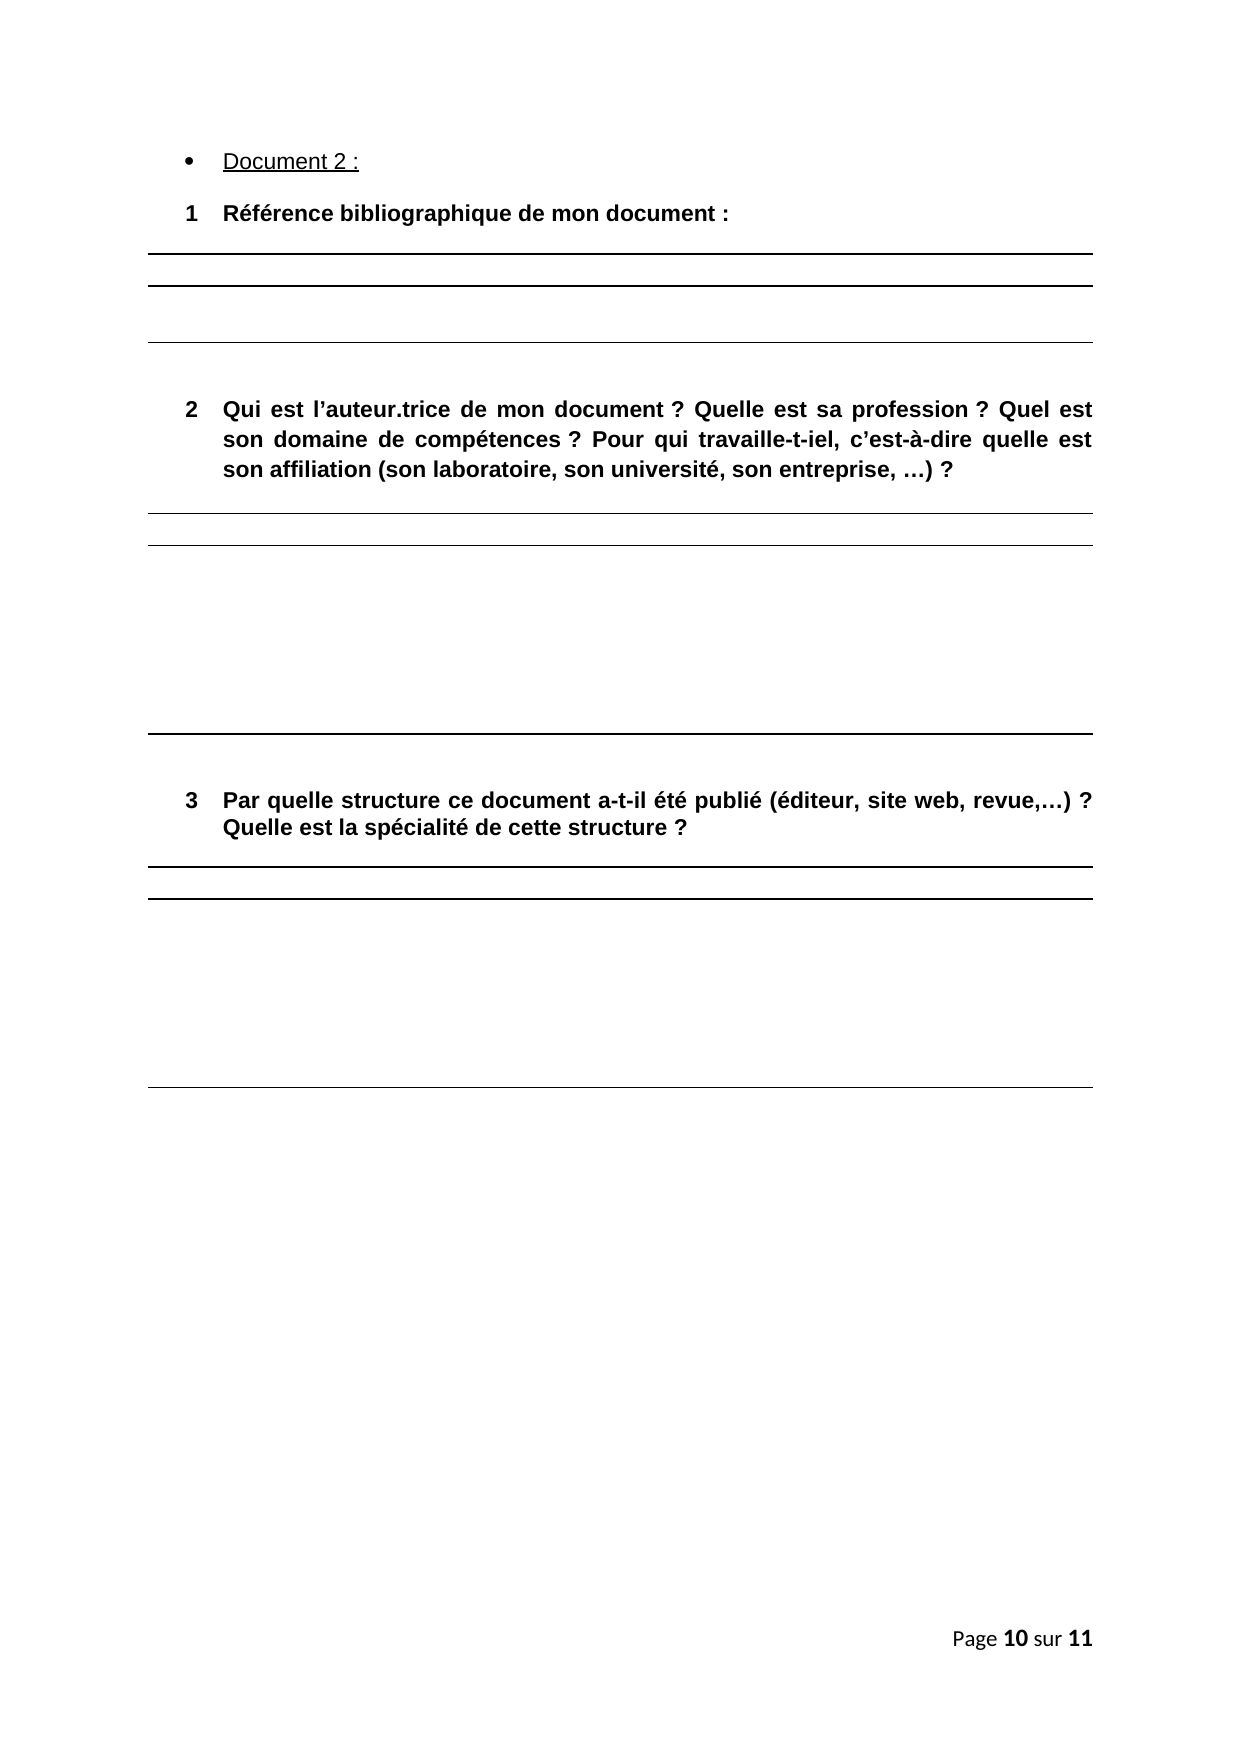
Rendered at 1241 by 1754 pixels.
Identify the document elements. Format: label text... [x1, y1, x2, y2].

list Qui est l’auteur.trice de mon document ? Quelle est sa profession ? Quel est son domaine de compétences ? Pour qui travaille-t-iel, c’est-à-dire quelle est son affiliation (son laboratoire, son université, son entreprise, …) ? [185, 396, 1093, 482]
list Par quelle structure ce document a-t-il été publié (éditeur, site web, revue,…) ? Quelle est la spécialité de cette structure ? [185, 787, 1093, 840]
list Document 2 : [185, 148, 1093, 174]
list Référence bibliographique de mon document : [185, 200, 1093, 227]
